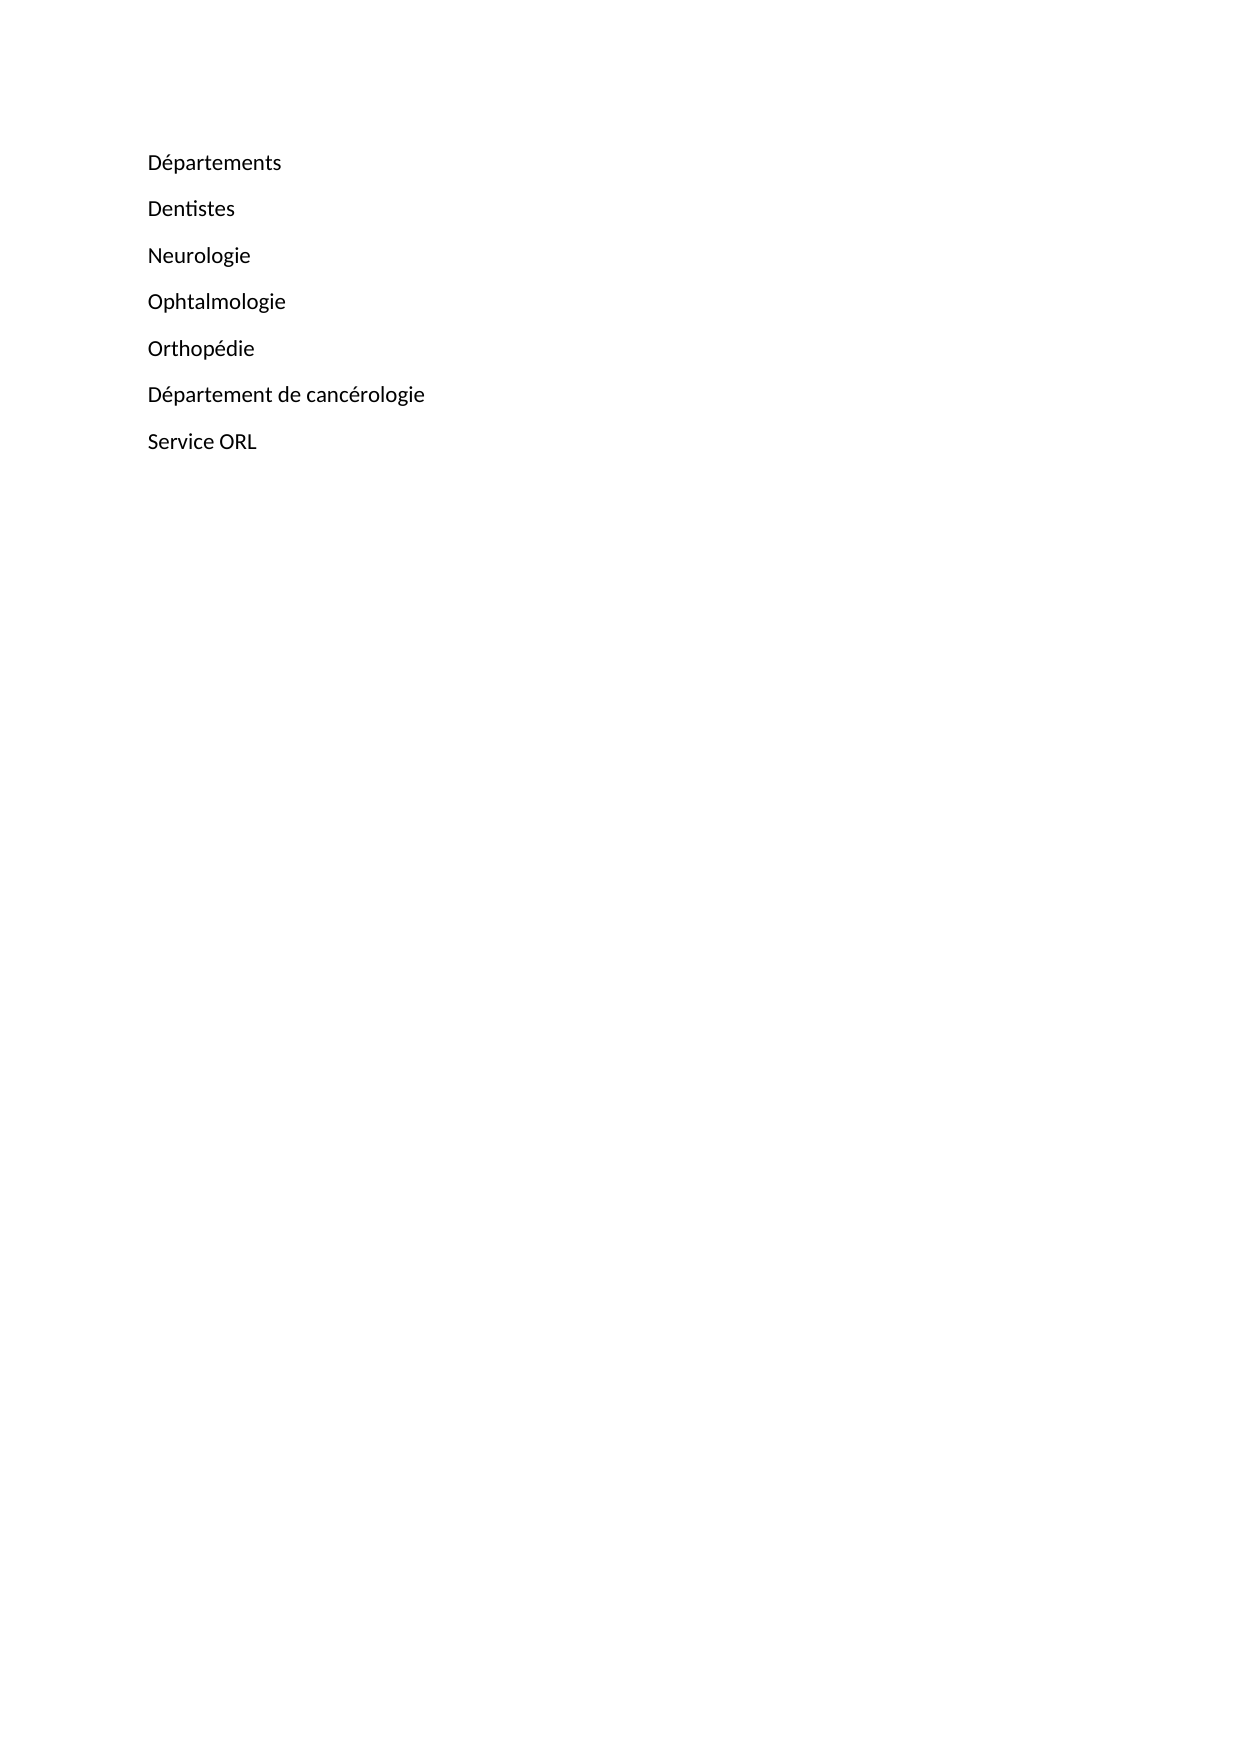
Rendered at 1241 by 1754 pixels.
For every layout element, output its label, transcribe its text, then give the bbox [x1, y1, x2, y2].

text Orthopédie [148, 334, 1093, 362]
text Département de cancérologie [148, 380, 1093, 408]
text Ophtalmologie [148, 287, 1093, 315]
text Dentistes [148, 194, 1093, 222]
text Neurologie [148, 241, 1093, 269]
text Service ORL [148, 427, 1093, 455]
text Départements [148, 148, 1093, 176]
